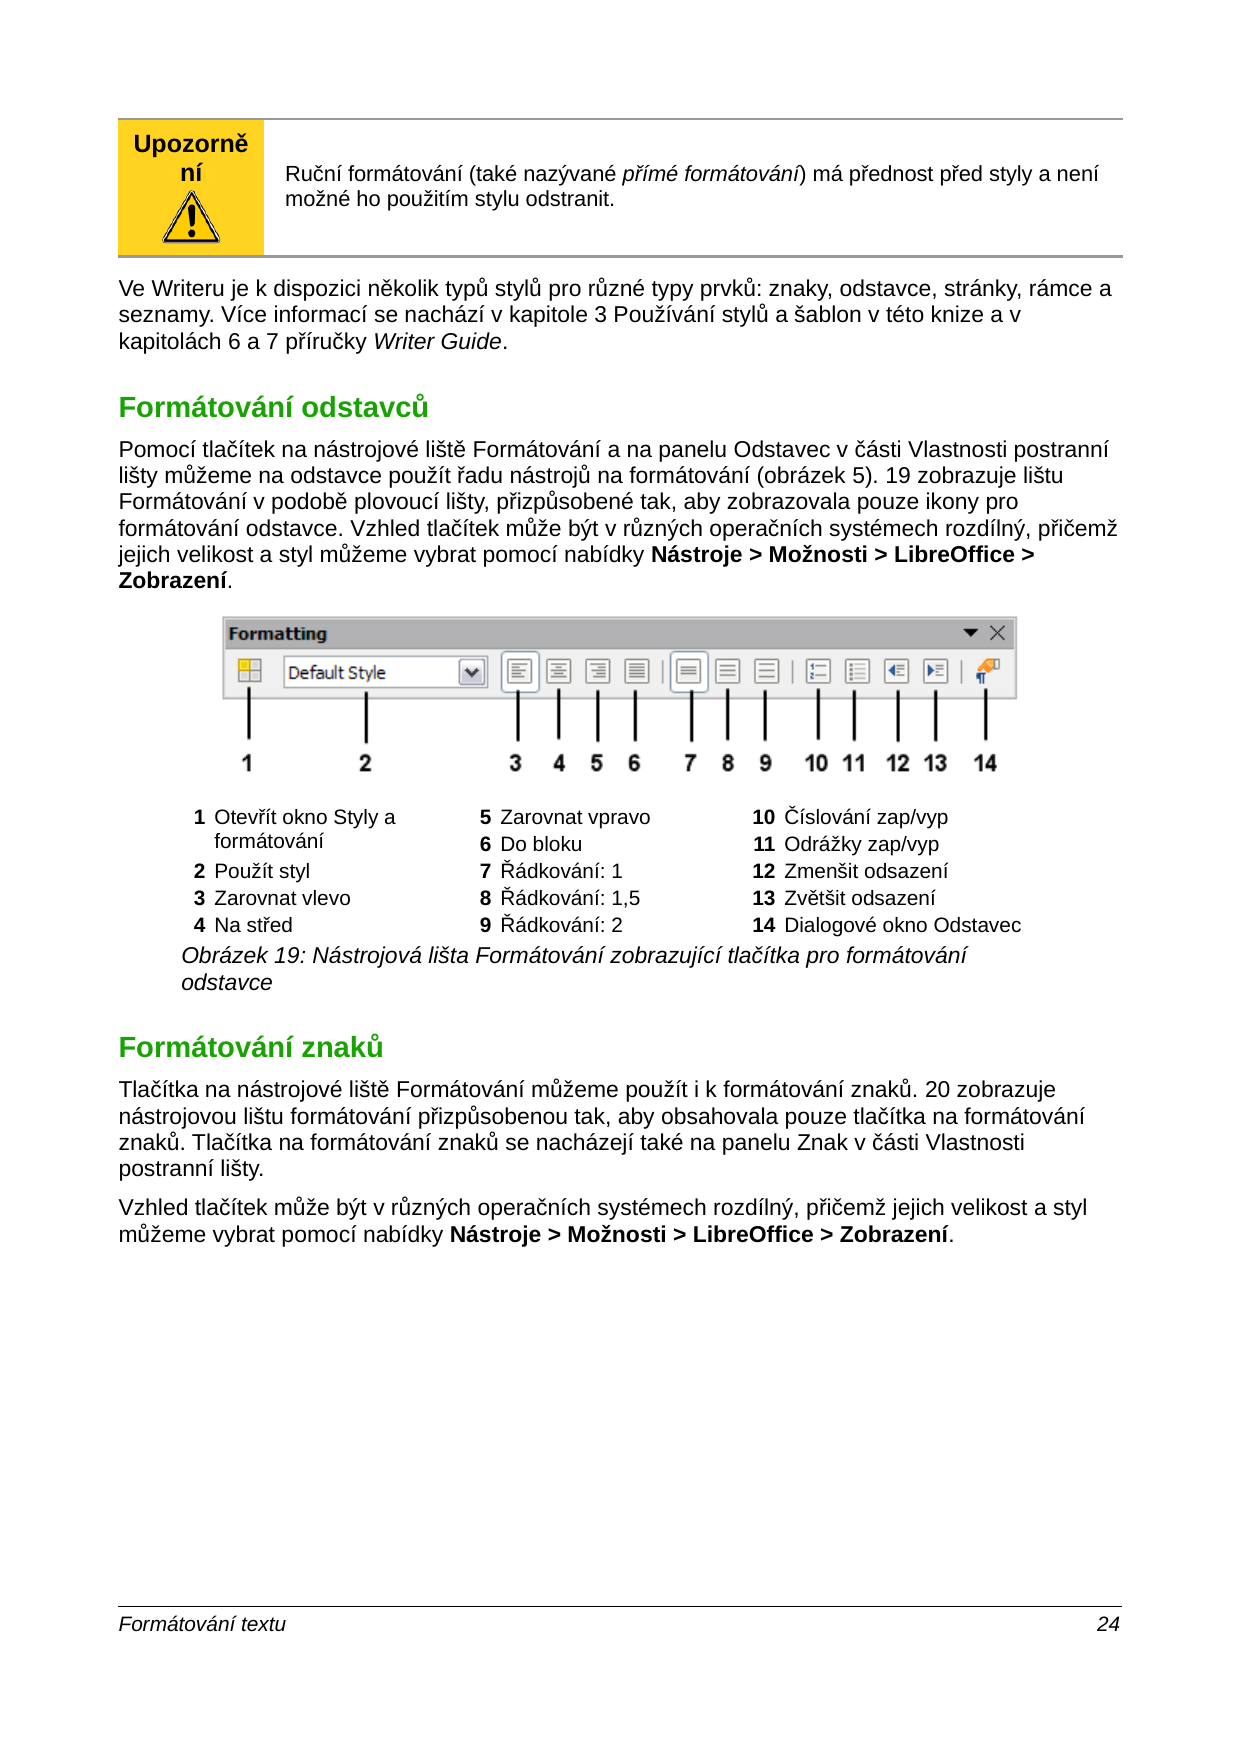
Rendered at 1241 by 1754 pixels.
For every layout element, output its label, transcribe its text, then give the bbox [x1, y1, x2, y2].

table_cell 7 [456, 855, 494, 882]
subtitle Formátování odstavců [118, 390, 1122, 423]
text Ve Writeru je k dispozici několik typů stylů pro různé typy prvků: znaky, odstavce, stránky, rámce a seznamy. Více informací se nachází v kapitole 3 Používání stylů a šablon v této knize a v kapitolách 6 a 7 příručky Writer Guide. [118, 275, 1122, 354]
text Vzhled tlačítek může být v různých operačních systémech rozdílný, přičemž jejich velikost a styl můžeme vybrat pomocí nabídky Nástroje > Možnosti > LibreOffice > Zobrazení. [118, 1194, 1122, 1247]
text Obrázek 19: Nástrojová lišta Formátování zobrazující tlačítka pro formátování odstavce [181, 942, 1059, 995]
table_cell Do bloku [494, 829, 723, 855]
table_cell Zarovnat vlevo [208, 883, 456, 909]
table_cell 8 [456, 883, 494, 909]
subtitle Formátování znaků [118, 1030, 1122, 1064]
text Tlačítka na nástrojové liště Formátování můžeme použít i k formátování znaků. Obrázek 20 zobrazuje nástrojovou lištu formátování přizpůsobenou tak, aby obsahovala pouze tlačítka na formátování znaků. Tlačítka na formátování znaků se nacházejí také na panelu Znak v části Vlastnosti postranní lišty. [118, 1076, 1122, 1182]
picture [218, 612, 1022, 795]
table_header Otevřít okno Styly a formátování [208, 801, 456, 855]
table_cell 9 [456, 909, 494, 936]
table_cell [181, 829, 208, 855]
table_cell 2 [181, 855, 208, 882]
table_cell Řádkování: 2 [494, 909, 723, 936]
table_cell 11 [723, 829, 778, 855]
picture [158, 186, 224, 247]
table_cell Zvětšit odsazení [778, 883, 1059, 909]
table_cell Řádkování: 1,5 [494, 883, 723, 909]
table_header 5 [456, 801, 494, 828]
table_cell 4 [181, 909, 208, 936]
table_cell Zmenšit odsazení [778, 855, 1059, 882]
table_cell Řádkování: 1 [494, 855, 723, 882]
table_header Číslování zap/vyp [778, 801, 1059, 828]
table_cell 14 [723, 909, 778, 936]
table_cell 3 [181, 883, 208, 909]
table_header 1 [181, 801, 208, 828]
table_cell 12 [723, 855, 778, 882]
text Pomocí tlačítek na nástrojové liště Formátování a na panelu Odstavec v části Vlastnosti postranní lišty můžeme na odstavce použít řadu nástrojů na formátování (obrázek 5). Obrázek 19 zobrazuje lištu Formátování v podobě plovoucí lišty, přizpůsobené tak, aby zobrazovala pouze ikony pro formátování odstavce. Vzhled tlačítek může být v různých operačních systémech rozdílný, přičemž jejich velikost a styl můžeme vybrat pomocí nabídky Nástroje > Možnosti > LibreOffice > Zobrazení. [118, 436, 1122, 594]
table_cell 6 [456, 829, 494, 855]
table_header 10 [723, 801, 778, 828]
table_header Upozornění [118, 120, 264, 255]
table_header Zarovnat vpravo [494, 801, 723, 828]
table_header Ruční formátování (také nazývané přímé formátování) má přednost před styly a není možné ho použitím stylu odstranit. [264, 120, 1123, 255]
table_cell Na střed [208, 909, 456, 936]
table_cell Dialogové okno Odstavec [778, 909, 1059, 936]
table_cell Použít styl [208, 855, 456, 882]
table_cell Odrážky zap/vyp [778, 829, 1059, 855]
table_cell 13 [723, 883, 778, 909]
